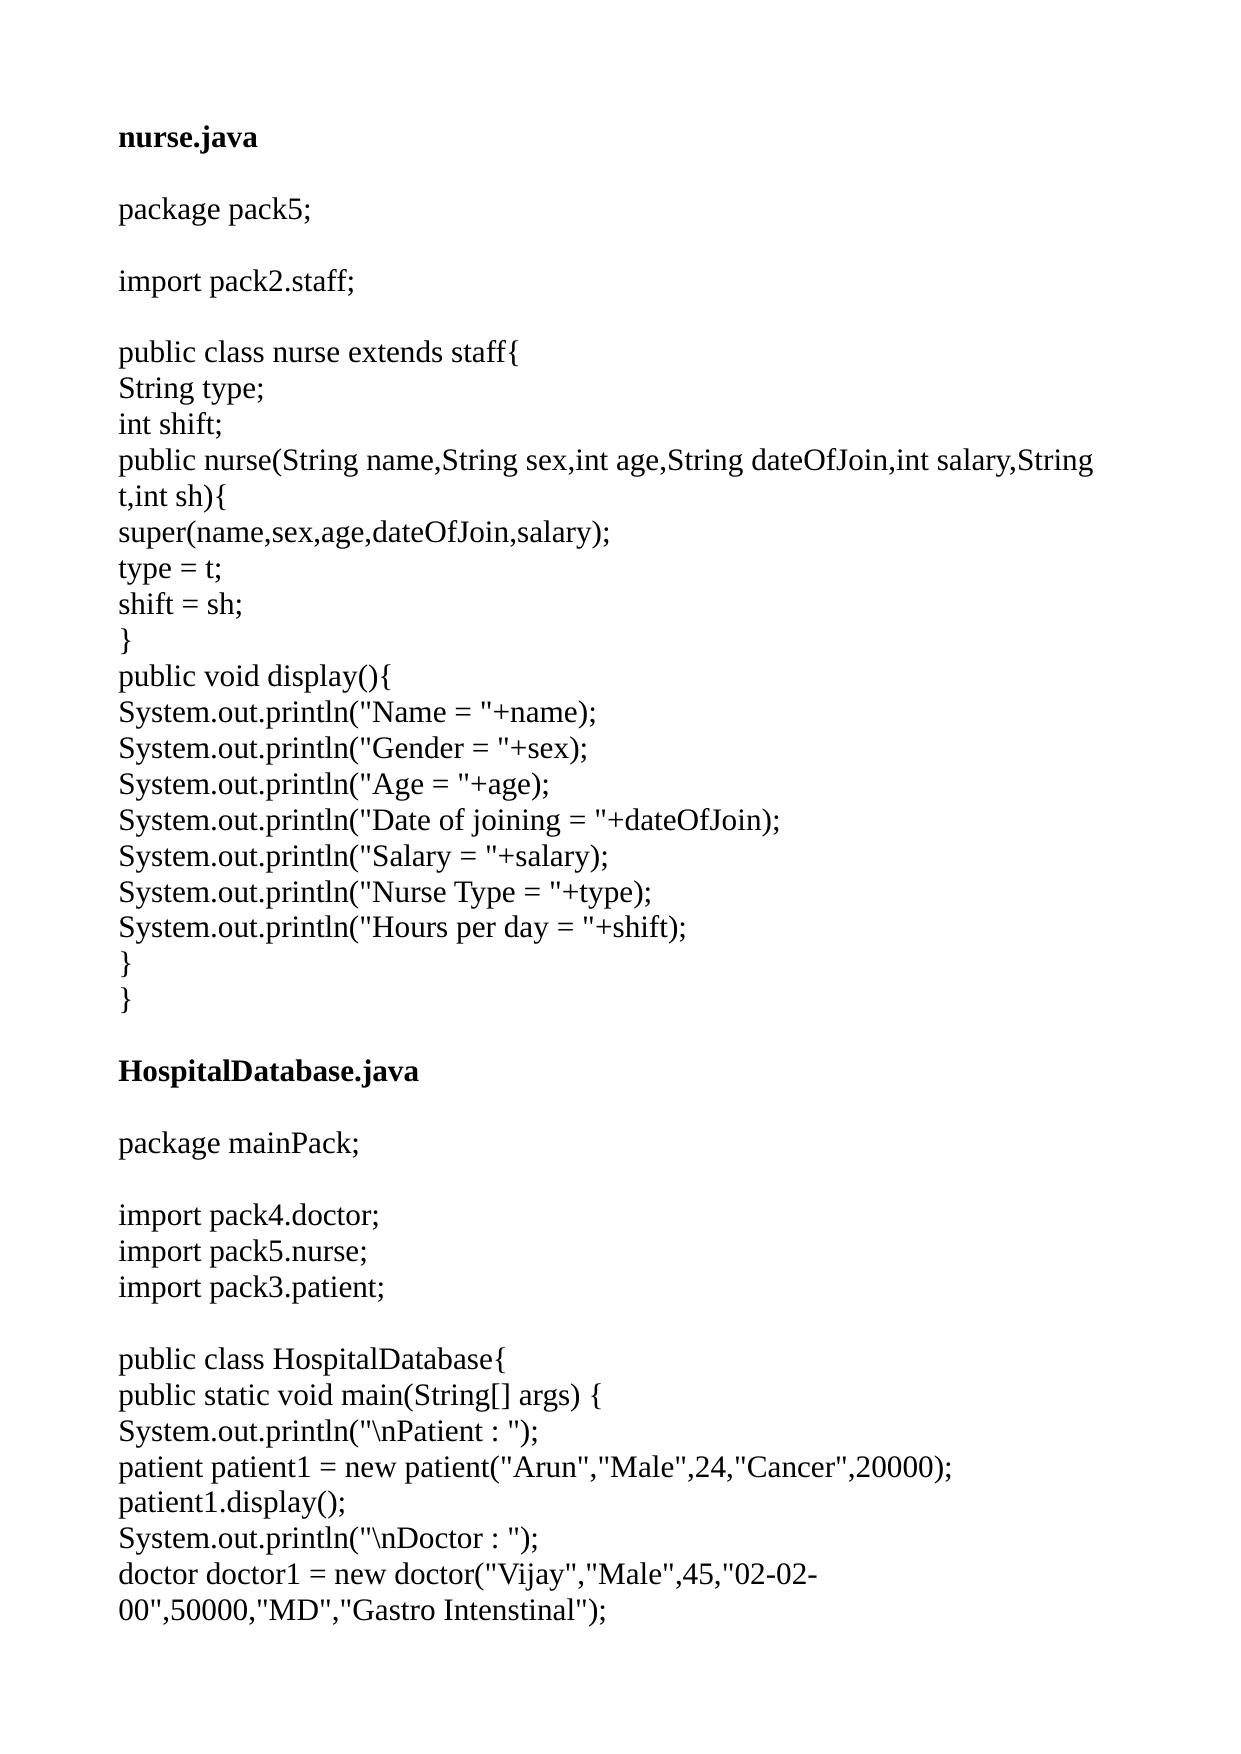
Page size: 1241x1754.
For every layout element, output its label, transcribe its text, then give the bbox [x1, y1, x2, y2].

text package mainPack; [118, 1124, 1122, 1160]
text public class nurse extends staff{ [118, 334, 1122, 370]
text package pack5; [118, 190, 1122, 226]
text import pack2.staff; [118, 262, 1122, 298]
text public nurse(String name,String sex,int age,String dateOfJoin,int salary,String t,int sh){ [118, 442, 1122, 513]
text } [118, 945, 1122, 981]
text System.out.println("Nurse Type = "+type); [118, 873, 1122, 909]
text } [118, 621, 1122, 657]
text public void display(){ [118, 657, 1122, 693]
text public class HospitalDatabase{ [118, 1340, 1122, 1376]
text System.out.println("Name = "+name); [118, 693, 1122, 729]
text System.out.println("Date of joining = "+dateOfJoin); [118, 801, 1122, 837]
text import pack3.patient; [118, 1268, 1122, 1304]
text patient patient1 = new patient("Arun","Male",24,"Cancer",20000); [118, 1448, 1122, 1484]
text super(name,sex,age,dateOfJoin,salary); [118, 513, 1122, 549]
text import pack5.nurse; [118, 1232, 1122, 1268]
text int shift; [118, 406, 1122, 442]
text System.out.println("Salary = "+salary); [118, 837, 1122, 873]
text shift = sh; [118, 585, 1122, 621]
text String type; [118, 370, 1122, 406]
text } [118, 981, 1122, 1017]
text patient1.display(); [118, 1484, 1122, 1520]
text doctor doctor1 = new doctor("Vijay","Male",45,"02-02-00",50000,"MD","Gastro Intenstinal"); [118, 1556, 1122, 1627]
text type = t; [118, 549, 1122, 585]
text HospitalDatabase.java [118, 1052, 1122, 1088]
text System.out.println("Gender = "+sex); [118, 729, 1122, 765]
text nurse.java [118, 118, 1122, 154]
text System.out.println("Age = "+age); [118, 765, 1122, 801]
text System.out.println("Hours per day = "+shift); [118, 909, 1122, 945]
text System.out.println("\nPatient : "); [118, 1412, 1122, 1448]
text import pack4.doctor; [118, 1196, 1122, 1232]
text public static void main(String[] args) { [118, 1376, 1122, 1412]
text System.out.println("\nDoctor : "); [118, 1520, 1122, 1556]
